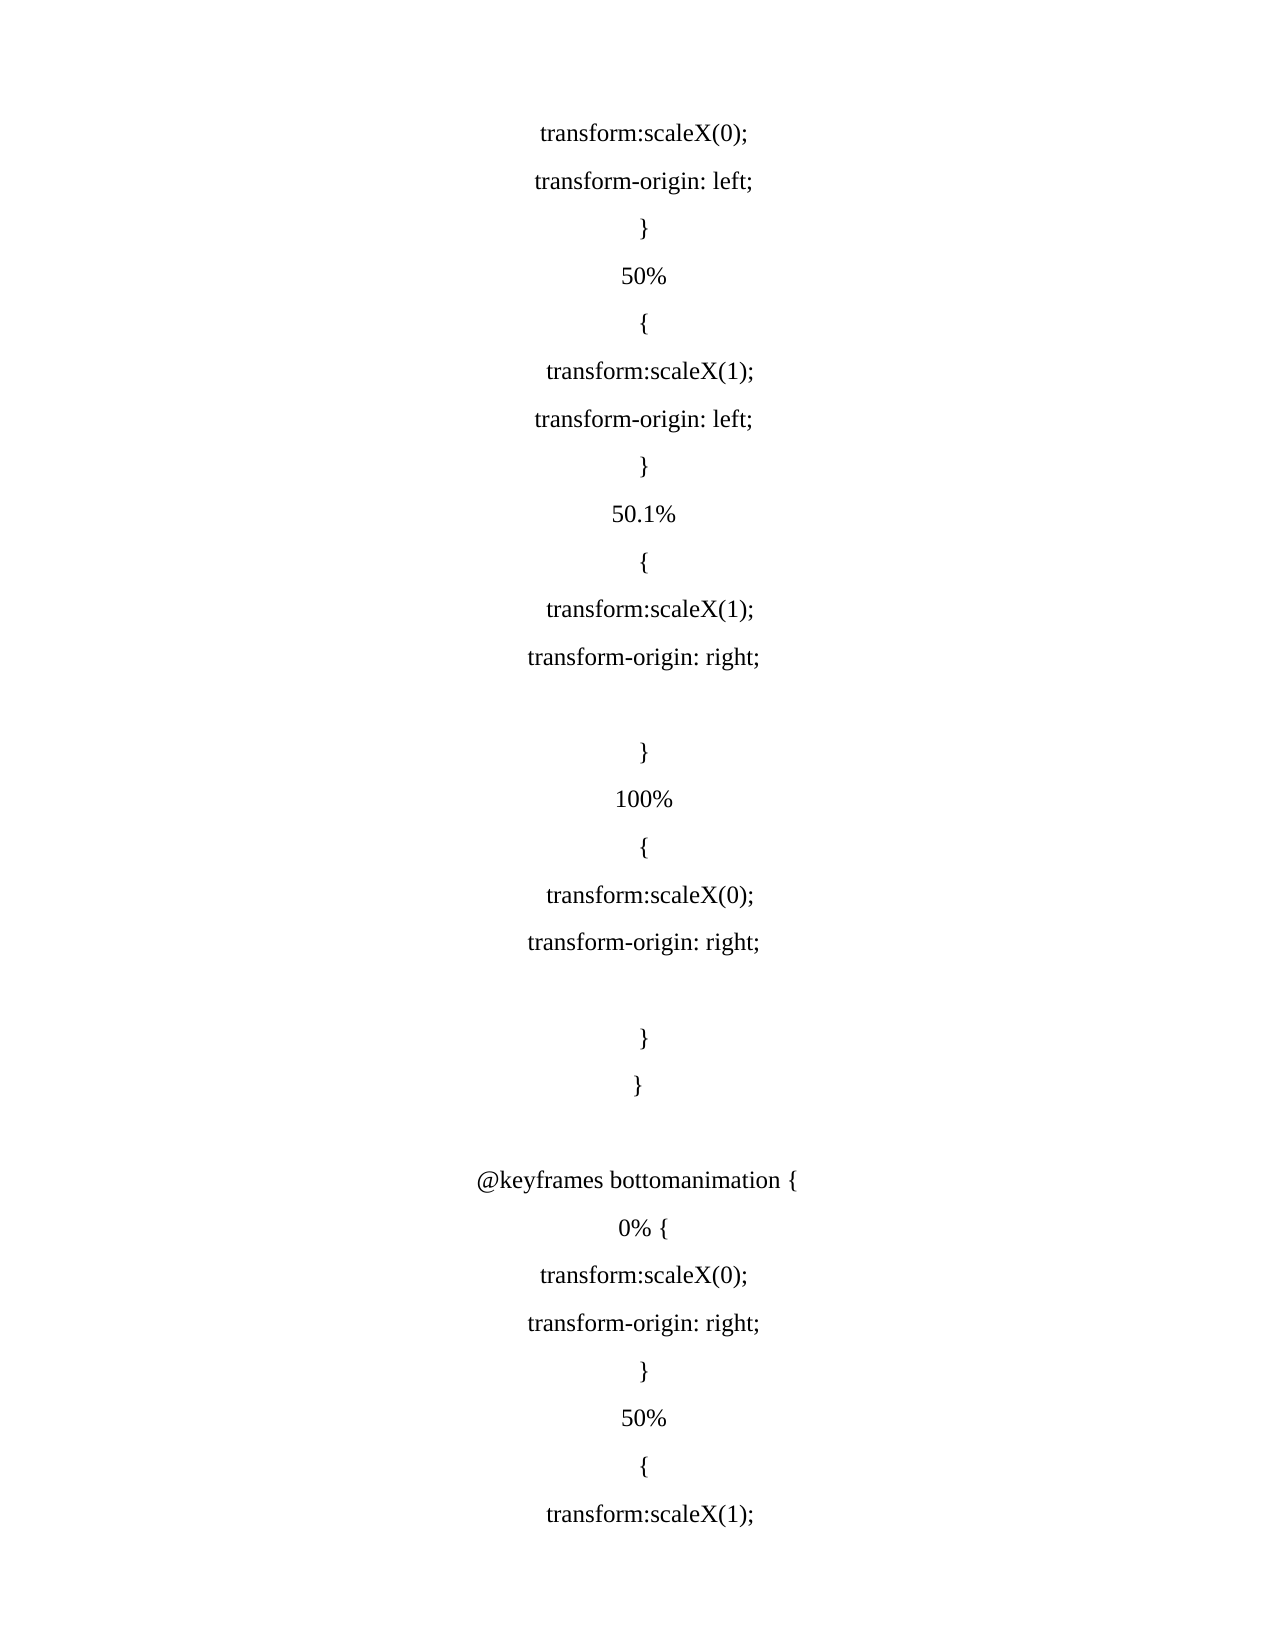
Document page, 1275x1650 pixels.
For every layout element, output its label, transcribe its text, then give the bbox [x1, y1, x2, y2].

text { [118, 1451, 1157, 1480]
text { [118, 547, 1157, 575]
text transform:scaleX(1); [118, 1499, 1157, 1527]
text transform-origin: right; [118, 1308, 1157, 1337]
text 50.1% [118, 499, 1157, 528]
text { [118, 832, 1157, 861]
text transform-origin: right; [118, 642, 1157, 671]
text { [118, 308, 1157, 337]
text transform-origin: left; [118, 166, 1157, 194]
text 50% [118, 1403, 1157, 1432]
text } [118, 737, 1157, 766]
text transform-origin: left; [118, 404, 1157, 432]
text transform:scaleX(1); [118, 356, 1157, 385]
text } [118, 213, 1157, 242]
text } [118, 1070, 1157, 1099]
text transform:scaleX(0); [118, 1261, 1157, 1289]
text } [118, 1023, 1157, 1051]
text @keyframes bottomanimation { [118, 1165, 1157, 1194]
text 100% [118, 784, 1157, 813]
text transform-origin: right; [118, 927, 1157, 956]
text } [118, 451, 1157, 480]
text 50% [118, 261, 1157, 290]
text transform:scaleX(1); [118, 594, 1157, 623]
text } [118, 1356, 1157, 1384]
text transform:scaleX(0); [118, 118, 1157, 147]
text 0% { [118, 1213, 1157, 1242]
text transform:scaleX(0); [118, 880, 1157, 908]
